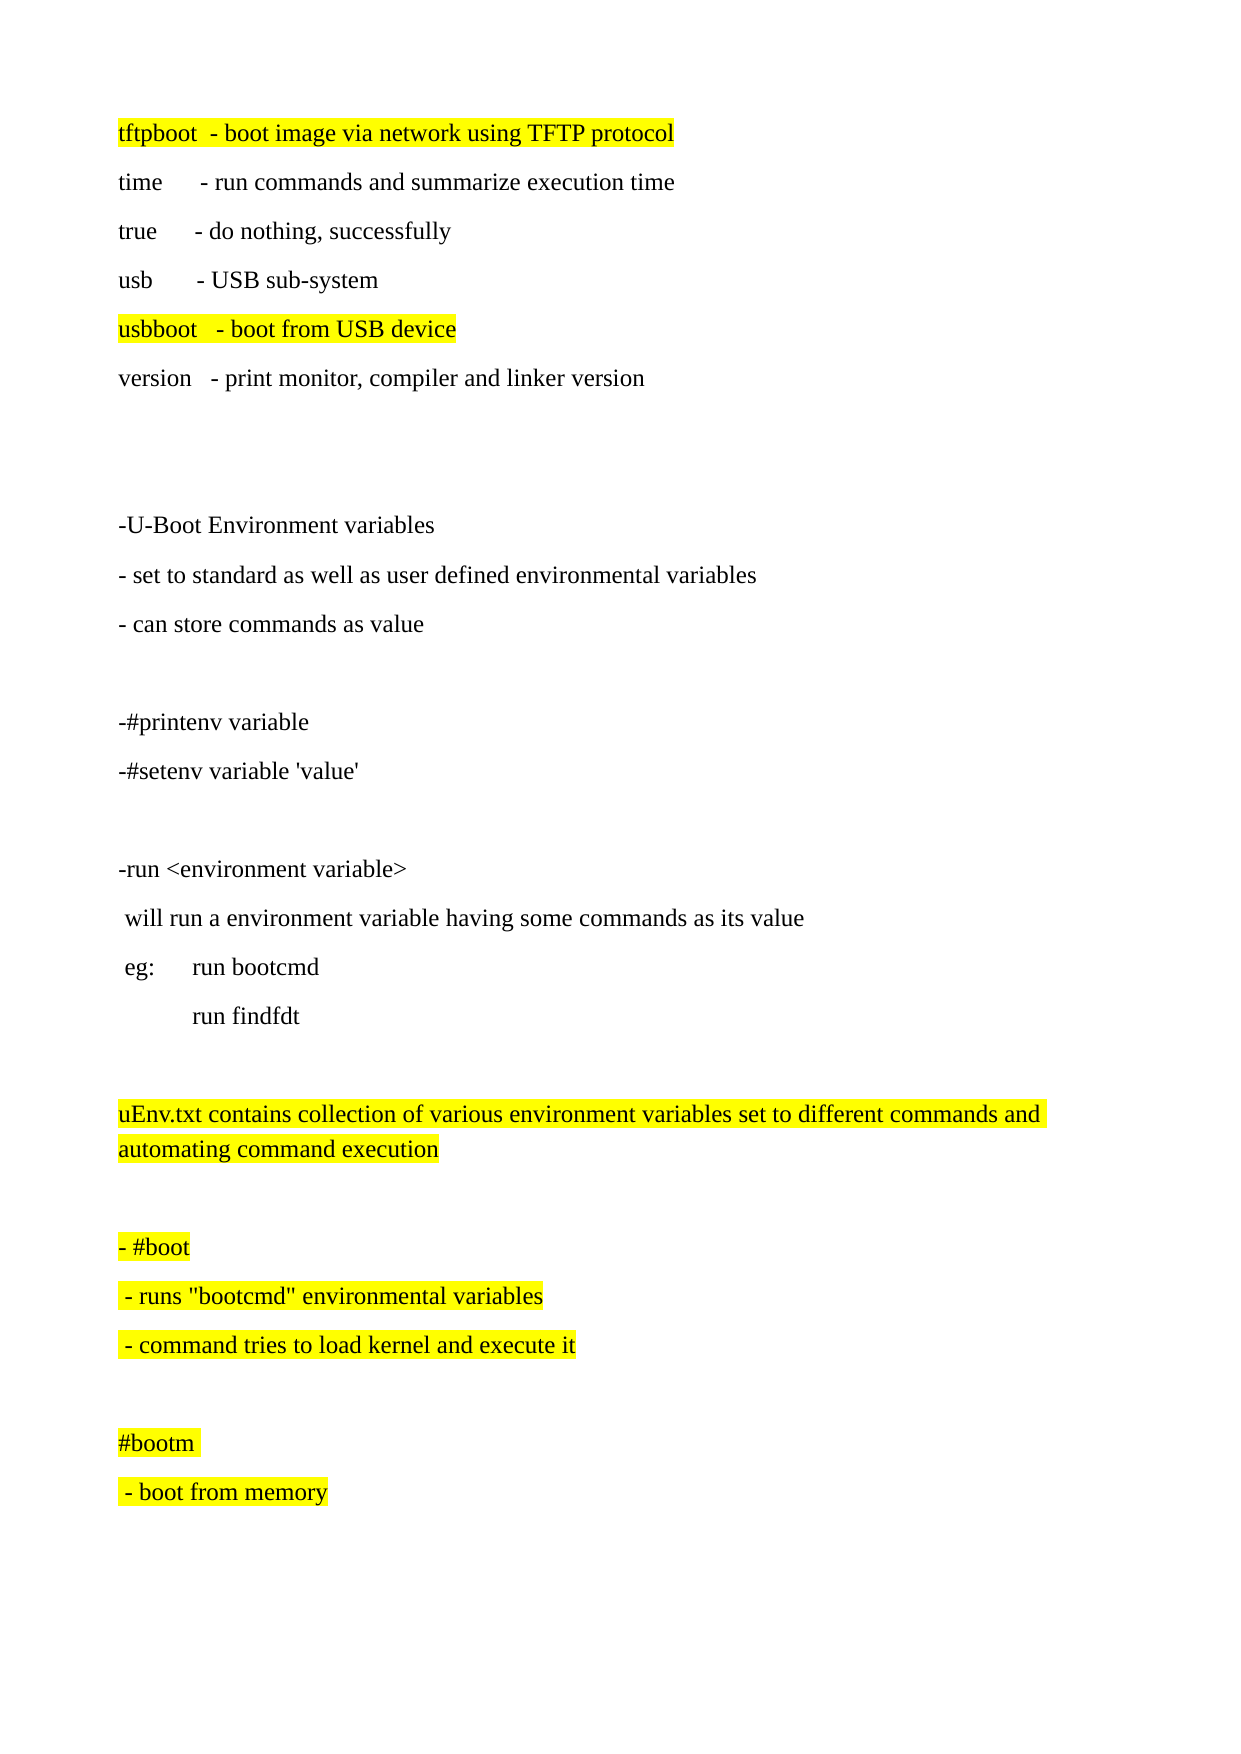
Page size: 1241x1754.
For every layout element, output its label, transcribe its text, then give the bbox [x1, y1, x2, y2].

text - set to standard as well as user defined environmental variables [118, 560, 1122, 588]
text eg: run bootcmd [118, 952, 1122, 981]
text uEnv.txt contains collection of various environment variables set to different commands and automating command execution [118, 1099, 1122, 1163]
text #bootm [118, 1428, 1122, 1457]
text -#printenv variable [118, 707, 1122, 736]
text - runs "bootcmd" environmental variables [118, 1281, 1122, 1310]
text -U-Boot Environment variables [118, 511, 1122, 539]
text run findfdt [118, 1001, 1122, 1030]
text - #boot [118, 1232, 1122, 1261]
text -run <environment variable> [118, 854, 1122, 883]
text tftpboot - boot image via network using TFTP protocol [118, 118, 1122, 147]
text usbboot - boot from USB device [118, 314, 1122, 343]
text usb - USB sub-system [118, 265, 1122, 294]
text - boot from memory [118, 1477, 1122, 1506]
text - command tries to load kernel and execute it [118, 1330, 1122, 1359]
text time - run commands and summarize execution time [118, 167, 1122, 196]
text will run a environment variable having some commands as its value [118, 903, 1122, 932]
text version - print monitor, compiler and linker version [118, 363, 1122, 392]
text - can store commands as value [118, 609, 1122, 637]
text true - do nothing, successfully [118, 216, 1122, 245]
text -#setenv variable 'value' [118, 756, 1122, 785]
